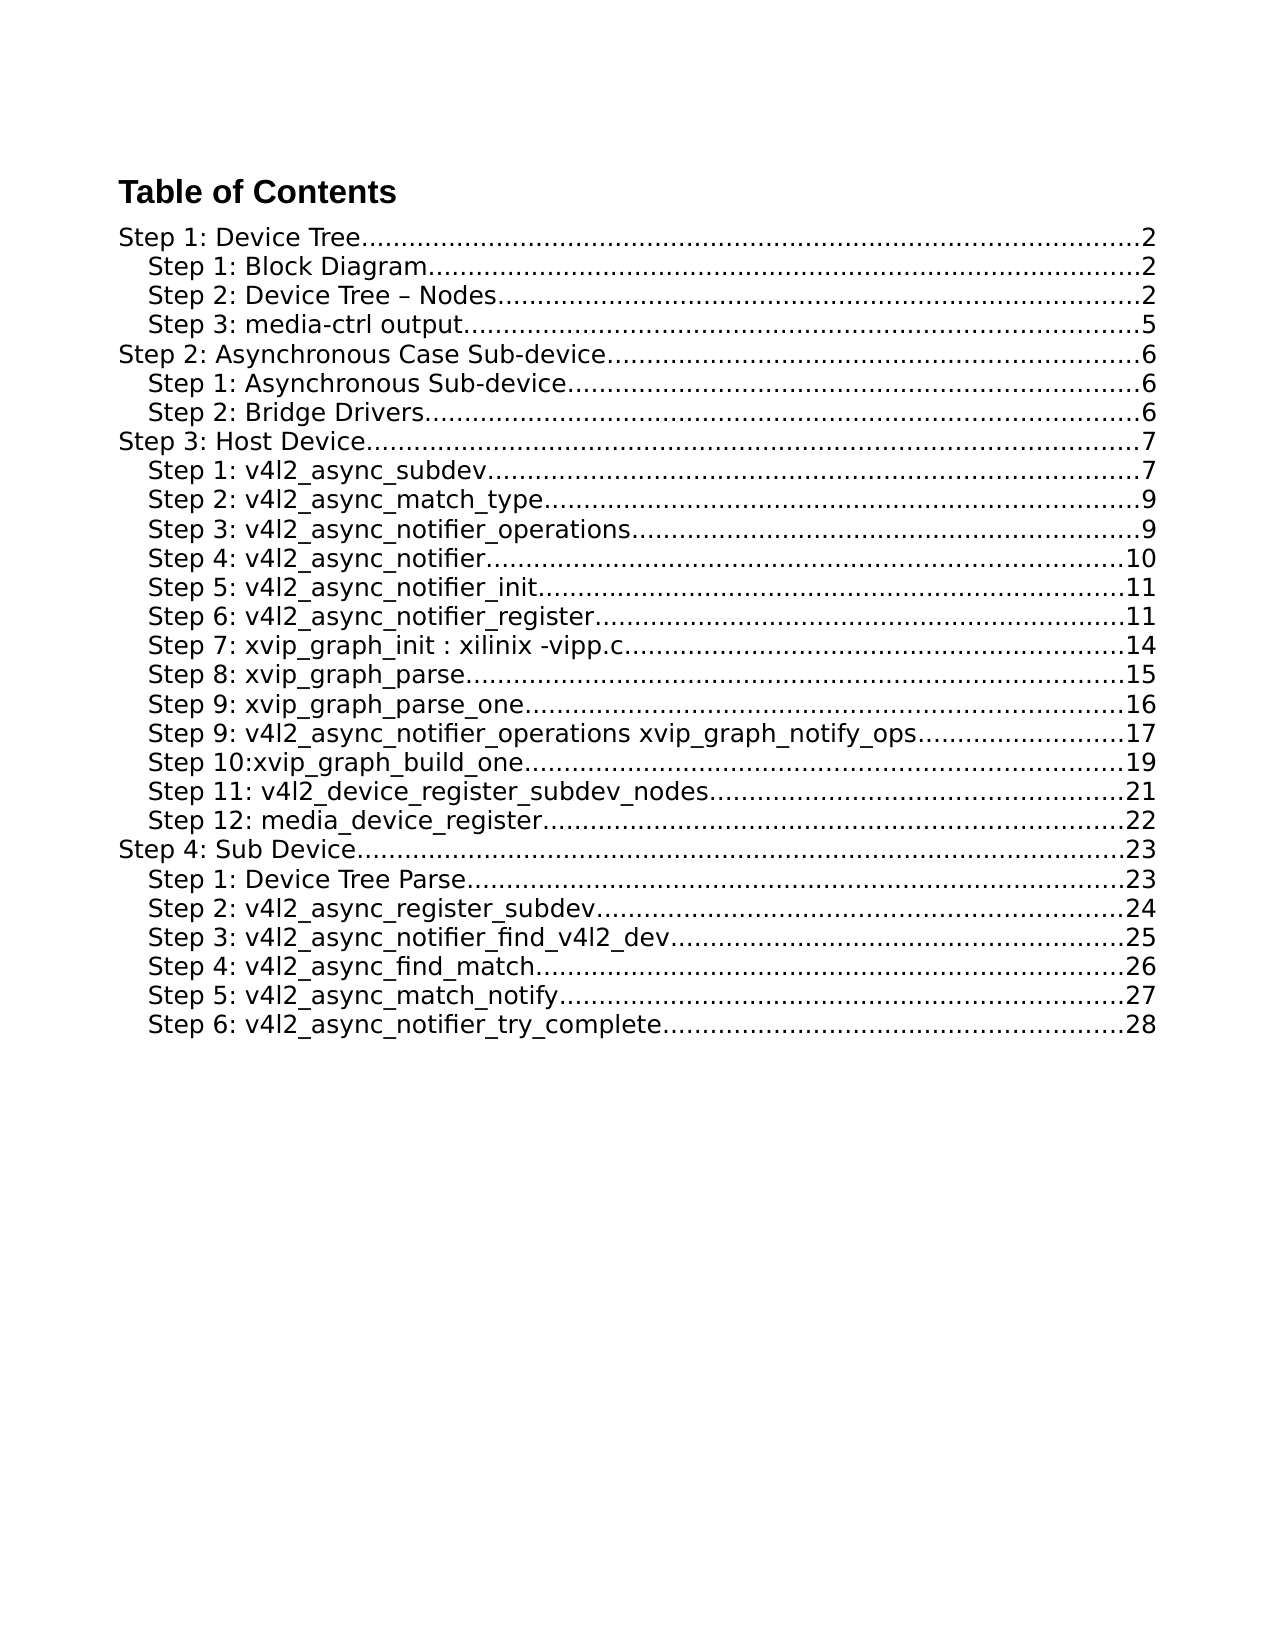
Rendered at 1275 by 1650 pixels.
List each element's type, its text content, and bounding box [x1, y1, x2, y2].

text Step 3: v4l2_async_notifier_find_v4l2_dev 25 [148, 923, 1157, 952]
text Step 2: Device Tree – Nodes 2 [148, 282, 1157, 311]
text Step 5: v4l2_async_match_notify 27 [148, 982, 1157, 1011]
text Step 10:xvip_graph_build_one 19 [148, 748, 1157, 777]
text Step 11: v4l2_device_register_subdev_nodes 21 [148, 777, 1157, 807]
text Step 4: v4l2_async_find_match 26 [148, 952, 1157, 982]
text Step 8: xvip_graph_parse 15 [148, 661, 1157, 690]
text Step 3: v4l2_async_notifier_operations 9 [148, 515, 1157, 544]
text Step 1: Device Tree Parse 23 [148, 865, 1157, 894]
text Step 9: v4l2_async_notifier_operations xvip_graph_notify_ops 17 [148, 719, 1157, 748]
text Step 5: v4l2_async_notifier_init 11 [148, 573, 1157, 602]
text Step 12: media_device_register 22 [148, 807, 1157, 836]
text Step 4: Sub Device 23 [118, 836, 1157, 865]
text Step 2: v4l2_async_register_subdev 24 [148, 894, 1157, 923]
text Step 2: Asynchronous Case Sub-device 6 [118, 340, 1157, 369]
text Step 7: xvip_graph_init : xilinix -vipp.c 14 [148, 632, 1157, 661]
text Step 1: Block Diagram 2 [148, 252, 1157, 282]
text Step 6: v4l2_async_notifier_register 11 [148, 602, 1157, 632]
text Step 1: Asynchronous Sub-device 6 [148, 369, 1157, 398]
text Step 2: Bridge Drivers 6 [148, 398, 1157, 427]
text Step 2: v4l2_async_match_type 9 [148, 486, 1157, 515]
subtitle Table of Contents [118, 172, 1157, 211]
text Step 3: Host Device 7 [118, 427, 1157, 457]
text Step 4: v4l2_async_notifier 10 [148, 544, 1157, 573]
text Step 9: xvip_graph_parse_one 16 [148, 690, 1157, 719]
text Step 3: media-ctrl output 5 [148, 311, 1157, 340]
text Step 6: v4l2_async_notifier_try_complete 28 [148, 1011, 1157, 1040]
text Step 1: v4l2_async_subdev 7 [148, 457, 1157, 486]
text Step 1: Device Tree 2 [118, 223, 1157, 252]
